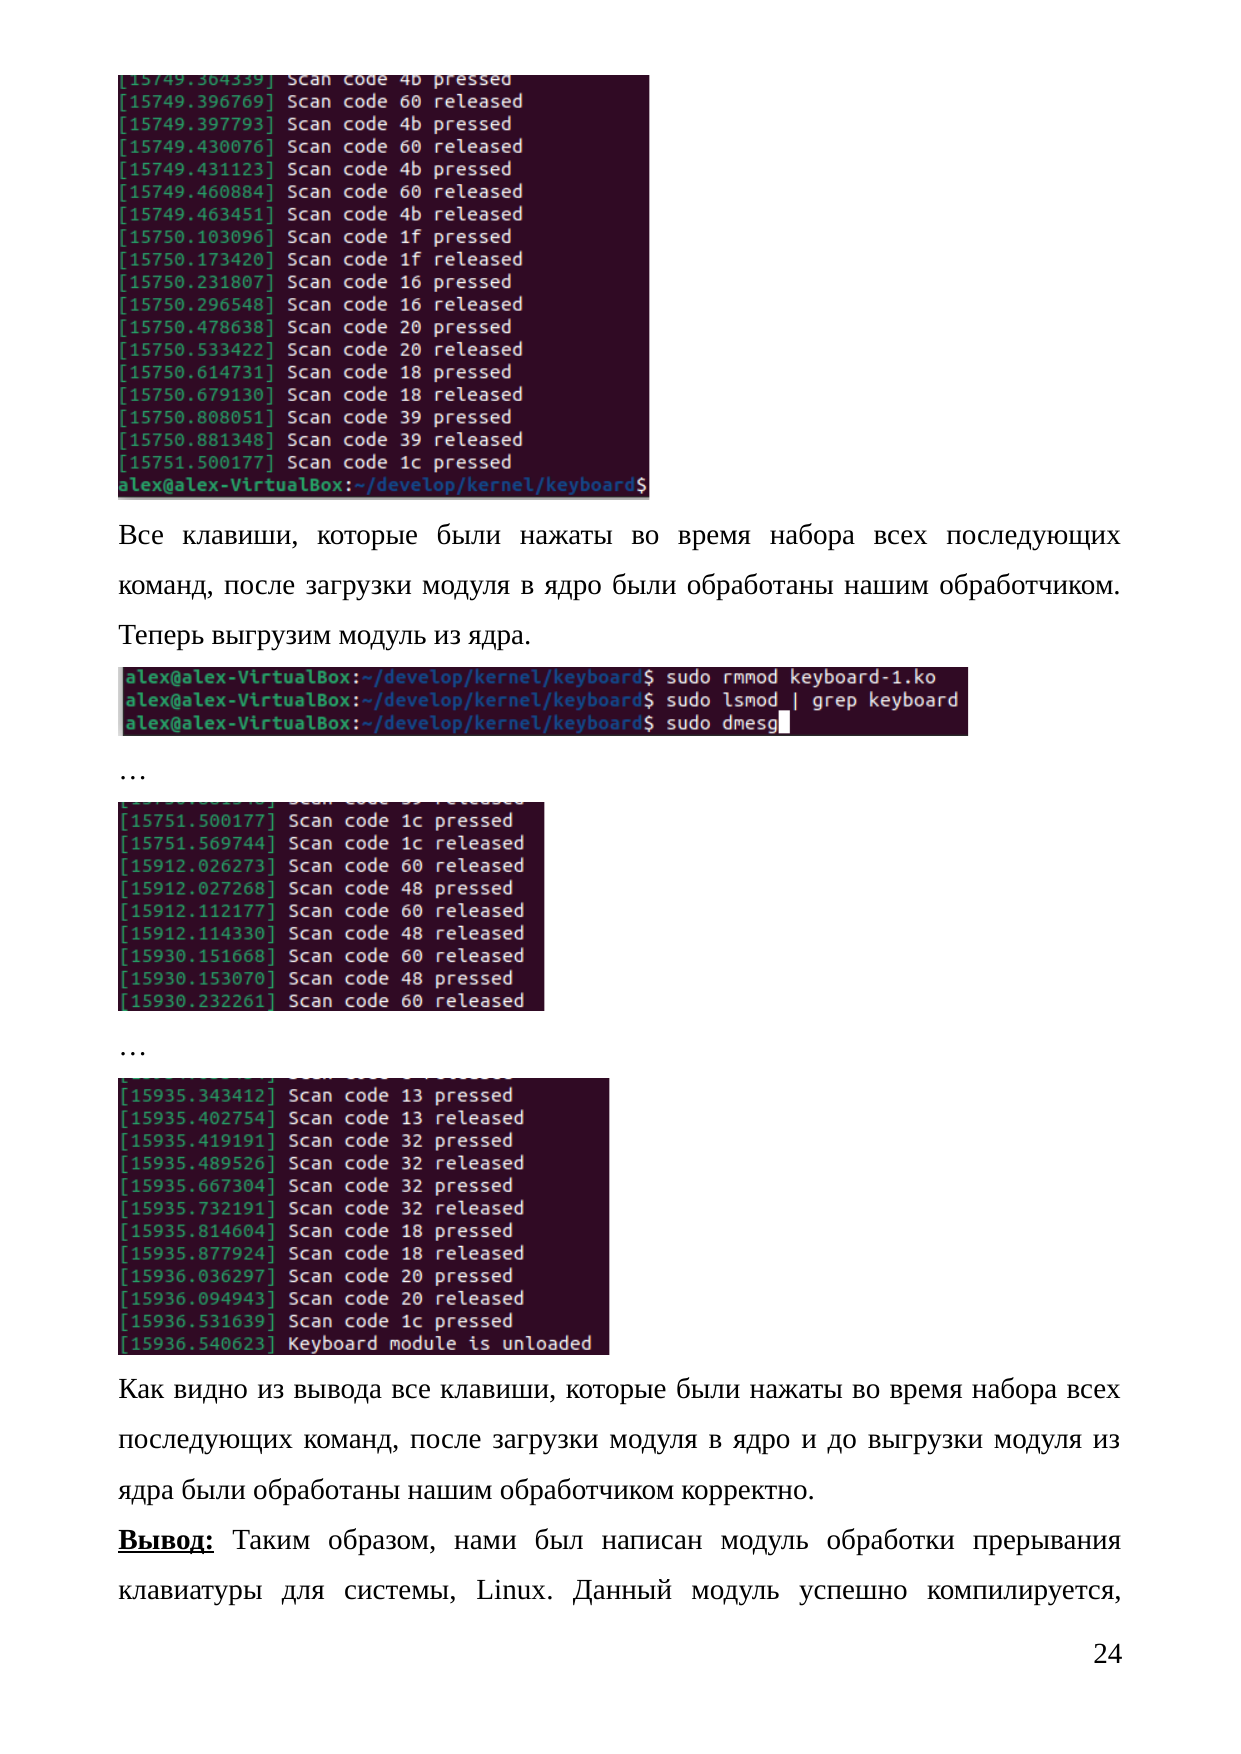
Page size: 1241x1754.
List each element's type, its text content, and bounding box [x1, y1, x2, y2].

text Как видно из вывода все клавиши, которые были нажаты во время набора всех последующих команд, после загрузки модуля в ядро и до выгрузки модуля из ядра были обработаны нашим обработчиком корректно. [118, 1371, 1122, 1505]
text … [118, 1028, 1122, 1061]
text Вывод: Таким образом, нами был написан модуль обработки прерывания клавиатуры для системы, Linux. Данный модуль успешно компилируется, [118, 1522, 1122, 1606]
text … [118, 752, 1122, 786]
text Все клавиши, которые были нажаты во время набора всех последующих команд, после загрузки модуля в ядро были обработаны нашим обработчиком. Теперь выгрузим модуль из ядра. [118, 517, 1122, 651]
